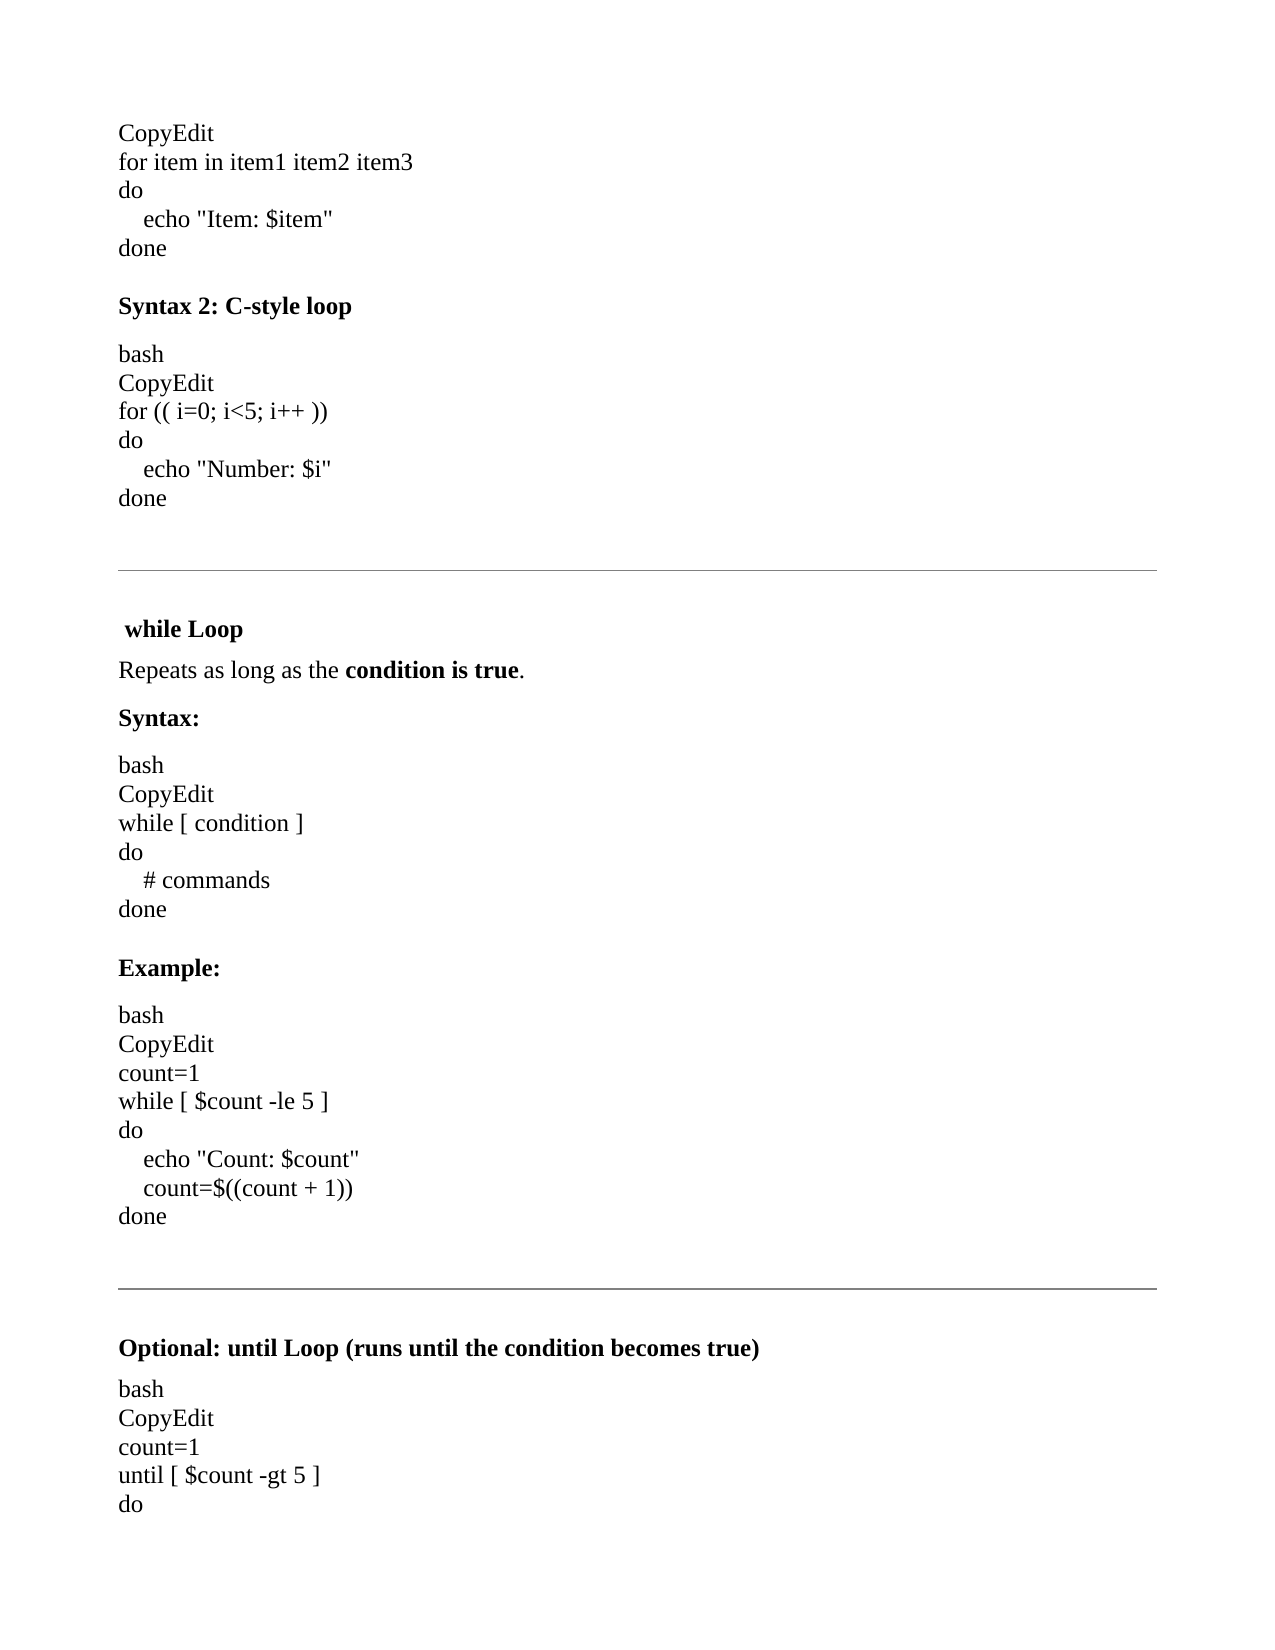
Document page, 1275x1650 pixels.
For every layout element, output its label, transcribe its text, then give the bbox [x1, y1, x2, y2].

text Repeats as long as the condition is true. [118, 655, 1157, 684]
text Syntax 2: C-style loop [118, 291, 1157, 320]
text done [118, 894, 1157, 923]
text echo "Number: $i" [118, 454, 1157, 483]
text echo "Count: $count" [118, 1144, 1157, 1173]
text Syntax: [118, 703, 1157, 732]
text CopyEdit [118, 779, 1157, 808]
text for (( i=0; i<5; i++ )) [118, 396, 1157, 425]
text do [118, 837, 1157, 866]
text until [ $count -gt 5 ] [118, 1460, 1157, 1489]
text while [ $count -le 5 ] [118, 1086, 1157, 1115]
text done [118, 483, 1157, 511]
text bash [118, 1000, 1157, 1029]
subtitle Optional: until Loop (runs until the condition becomes true) [118, 1333, 1157, 1362]
text echo "Item: $item" [118, 204, 1157, 233]
text CopyEdit [118, 368, 1157, 396]
text do [118, 1115, 1157, 1144]
subtitle while Loop [118, 614, 1157, 643]
text bash [118, 339, 1157, 368]
text CopyEdit [118, 118, 1157, 147]
text bash [118, 751, 1157, 779]
text count=$((count + 1)) [118, 1173, 1157, 1201]
text Example: [118, 953, 1157, 981]
text CopyEdit [118, 1029, 1157, 1058]
text do [118, 1489, 1157, 1518]
text CopyEdit [118, 1403, 1157, 1432]
text do [118, 176, 1157, 204]
text done [118, 233, 1157, 262]
text count=1 [118, 1058, 1157, 1086]
text while [ condition ] [118, 808, 1157, 837]
text done [118, 1201, 1157, 1230]
text # commands [118, 866, 1157, 894]
text bash [118, 1374, 1157, 1403]
text for item in item1 item2 item3 [118, 147, 1157, 176]
text do [118, 425, 1157, 454]
text count=1 [118, 1432, 1157, 1460]
